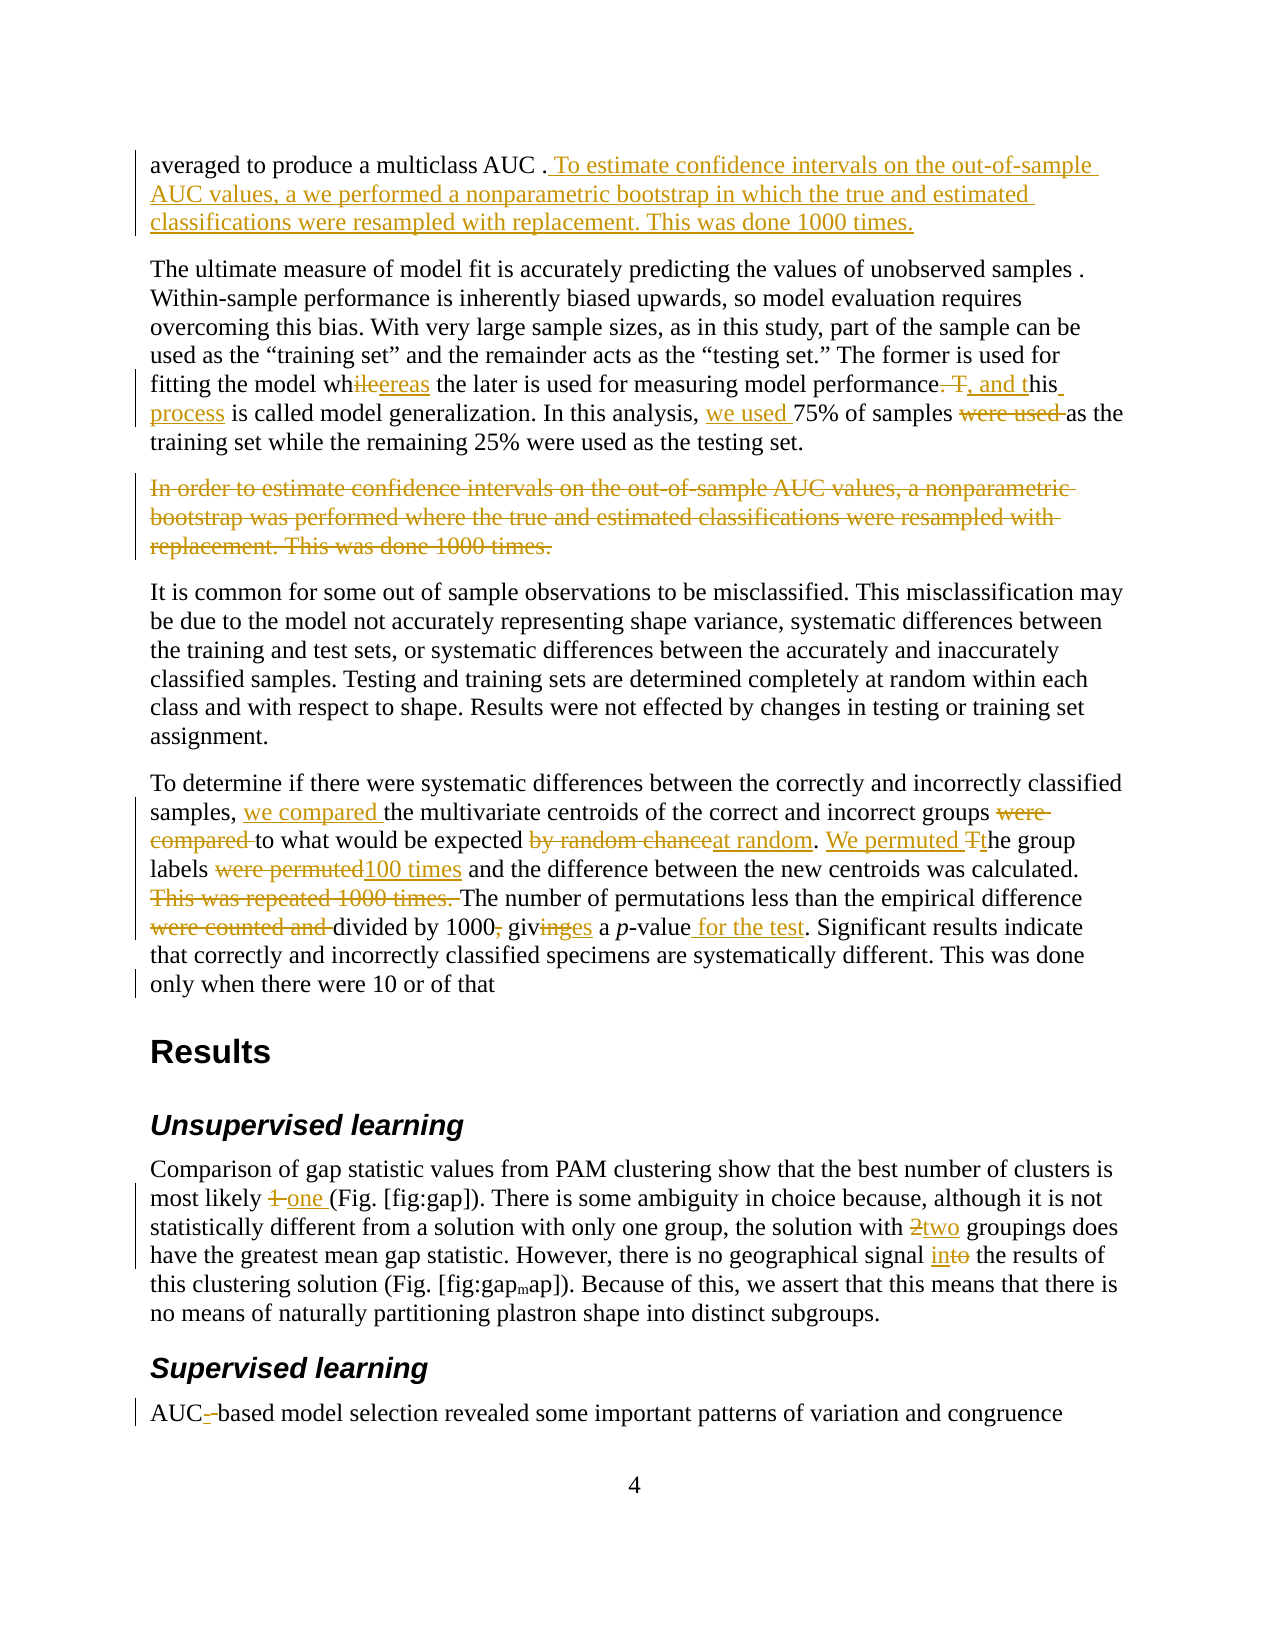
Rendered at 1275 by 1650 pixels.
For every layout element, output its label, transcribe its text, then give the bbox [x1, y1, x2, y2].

text averaged to produce a multiclass AUC . To estimate confidence intervals on the out-of-sample AUC values, a we performed a nonparametric bootstrap in which the true and estimated classifications were resampled with replacement. This was done 1000 times. [150, 150, 1125, 236]
subtitle Unsupervised learning [150, 1108, 1125, 1142]
subtitle Results [150, 1032, 1125, 1071]
text AUC-based model selection revealed some important patterns of variation and congruence between the classification schemes and the actual data. Generally, as many PCs as possible were included as predictorsin the best models for each of the classification schemes (Fig. [fig:sel]). Note that the best random forest models were determined via recursive feature selection, so PCs were not included in order of percent variance explained. For both the LDA and multinomial logistic regression models, increasing model complexity increased cumulative percent variation necessary to best model the differing classification schemes (Fig. [fig:sel]). That almost all models were as complex as possible indicates that the differences between the different groups within each classification scheme are very small. [150, 1398, 1125, 1426]
subtitle Supervised learning [150, 1352, 1125, 1385]
text Comparison of gap statistic values from PAM clustering show that the best number of clusters is most likely one (Fig. [fig:gap]). There is some ambiguity in choice because, although it is not statistically different from a solution with only one group, the solution with two groupings does have the greatest mean gap statistic. However, there is no geographical signal in the results of this clustering solution (Fig. [fig:gapmap]). Because of this, we assert that this means that there is no means of naturally partitioning plastron shape into distinct subgroups. [150, 1154, 1125, 1327]
text To determine if there were systematic differences between the correctly and incorrectly classified samples, we compared the multivariate centroids of the correct and incorrect groups to what would be expected at random. We permuted the group labels 100 times and the difference between the new centroids was calculated. The number of permutations less than the empirical difference divided by 1000 gives a p-value for the test. Significant results indicate that correctly and incorrectly classified specimens are systematically different. This was done only when there were 10 or of that [150, 768, 1125, 998]
text The ultimate measure of model fit is accurately predicting the values of unobserved samples . Within-sample performance is inherently biased upwards, so model evaluation requires overcoming this bias. With very large sample sizes, as in this study, part of the sample can be used as the “training set” and the remainder acts as the “testing set.” The former is used for fitting the model whereas the later is used for measuring model performance, and this process is called model generalization. In this analysis, we used 75% of samples as the training set while the remaining 25% were used as the testing set. [150, 254, 1125, 455]
text It is common for some out of sample observations to be misclassified. This misclassification may be due to the model not accurately representing shape variance, systematic differences between the training and test sets, or systematic differences between the accurately and inaccurately classified samples. Testing and training sets are determined completely at random within each class and with respect to shape. Results were not effected by changes in testing or training set assignment. [150, 577, 1125, 750]
